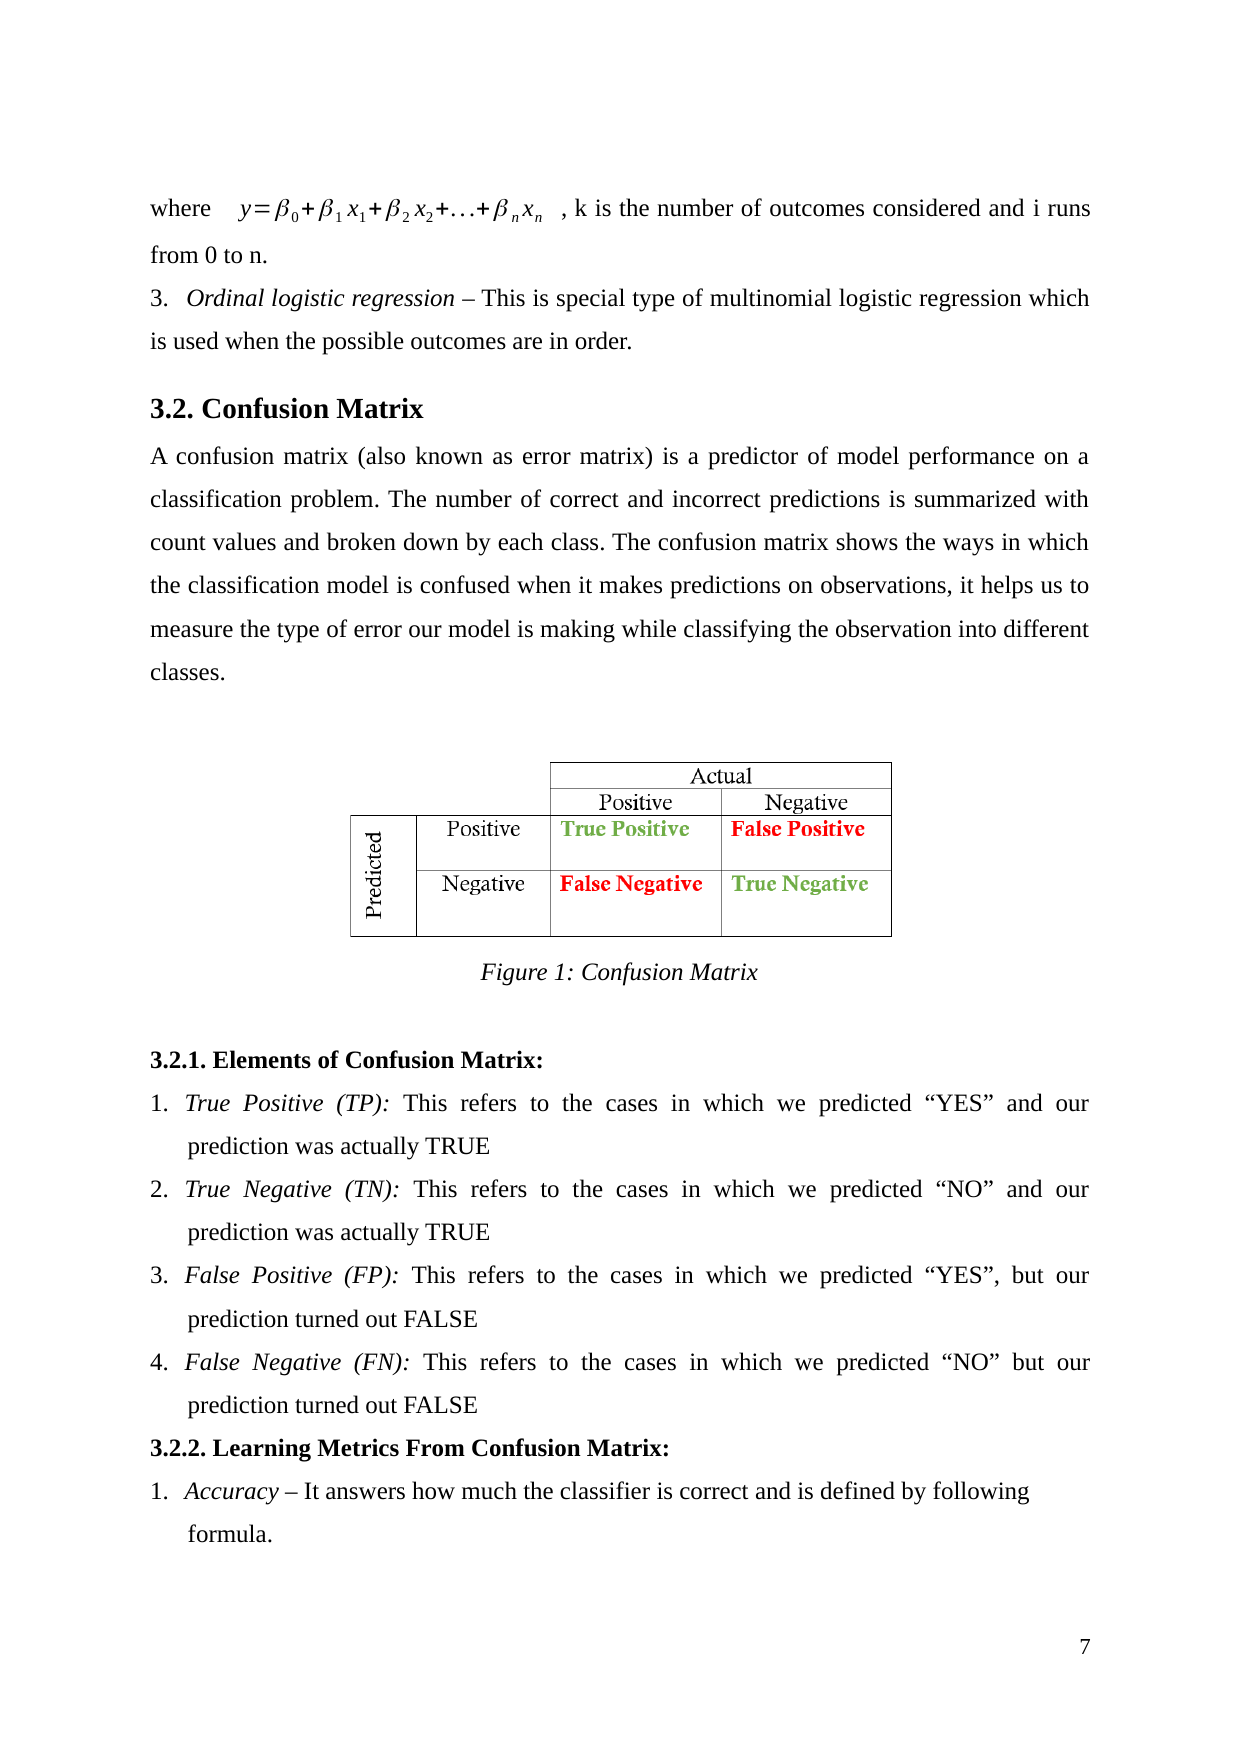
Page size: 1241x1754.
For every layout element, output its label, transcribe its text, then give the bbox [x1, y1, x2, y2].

picture [329, 740, 911, 952]
list False Positive (FP): This refers to the cases in which we predicted “YES”, but our prediction turned out FALSE [150, 1261, 1091, 1332]
list Accuracy – It answers how much the classifier is correct and is defined by following formula. [150, 1476, 1091, 1548]
subtitle 3.2. Confusion Matrix [150, 391, 1091, 424]
list True Negative (TN): This refers to the cases in which we predicted “NO” and our prediction was actually TRUE [150, 1174, 1091, 1246]
text A confusion matrix (also known as error matrix) is a predictor of model performance on a classification problem. The number of correct and incorrect predictions is summarized with count values and broken down by each class. The confusion matrix shows the ways in which the classification model is confused when it makes predictions on observations, it helps us to measure the type of error our model is making while classifying the observation into different classes. [150, 441, 1091, 686]
list False Negative (FN): This refers to the cases in which we predicted “NO” but our prediction turned out FALSE [150, 1347, 1091, 1419]
list Ordinal logistic regression – This is special type of multinomial logistic regression which is used when the possible outcomes are in order. [150, 283, 1091, 355]
list where , k is the number of outcomes considered and I runs from 0 to n. [150, 193, 1091, 269]
text Figure 1: Confusion Matrix [329, 952, 911, 986]
subtitle 3.2.1. Elements of Confusion Matrix: [150, 1045, 1091, 1074]
subtitle 3.2.2. Learning Metrics From Confusion Matrix: [150, 1433, 1091, 1462]
list True Positive (TP): This refers to the cases in which we predicted “YES” and our prediction was actually TRUE [150, 1088, 1091, 1160]
